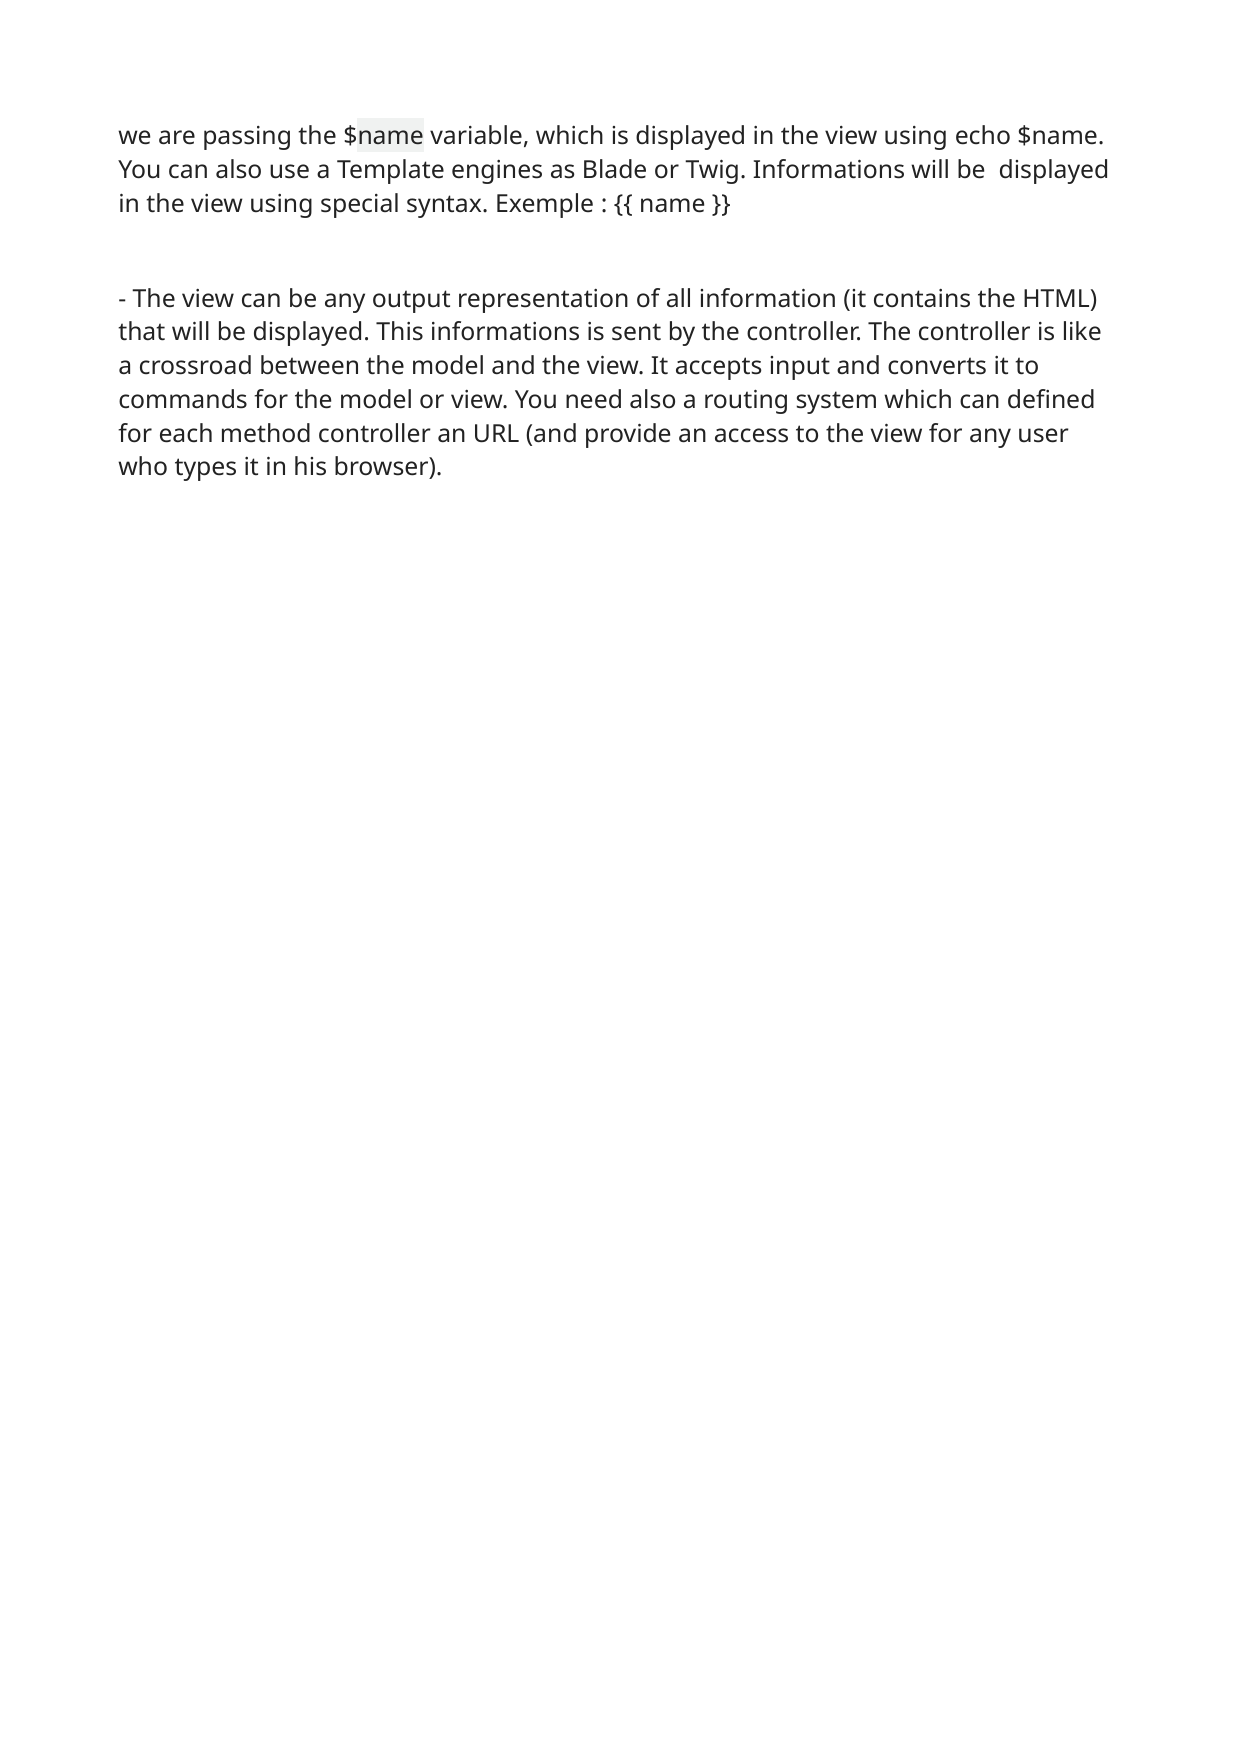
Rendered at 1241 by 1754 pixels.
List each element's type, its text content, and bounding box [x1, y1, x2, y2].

text we are passing the $name variable, which is displayed in the view using echo $name. You can also use a Template engines as Blade or Twig. Informations will be displayed in the view using special syntax. Exemple : {{ name }} [118, 118, 1122, 219]
text - The view can be any output representation of all information (it contains the HTML) that will be displayed. This informations is sent by the controller. The controller is like a crossroad between the model and the view. It accepts input and converts it to commands for the model or view. You need also a routing system which can defined for each method controller an URL (and provide an access to the view for any user who types it in his browser). [118, 281, 1122, 483]
